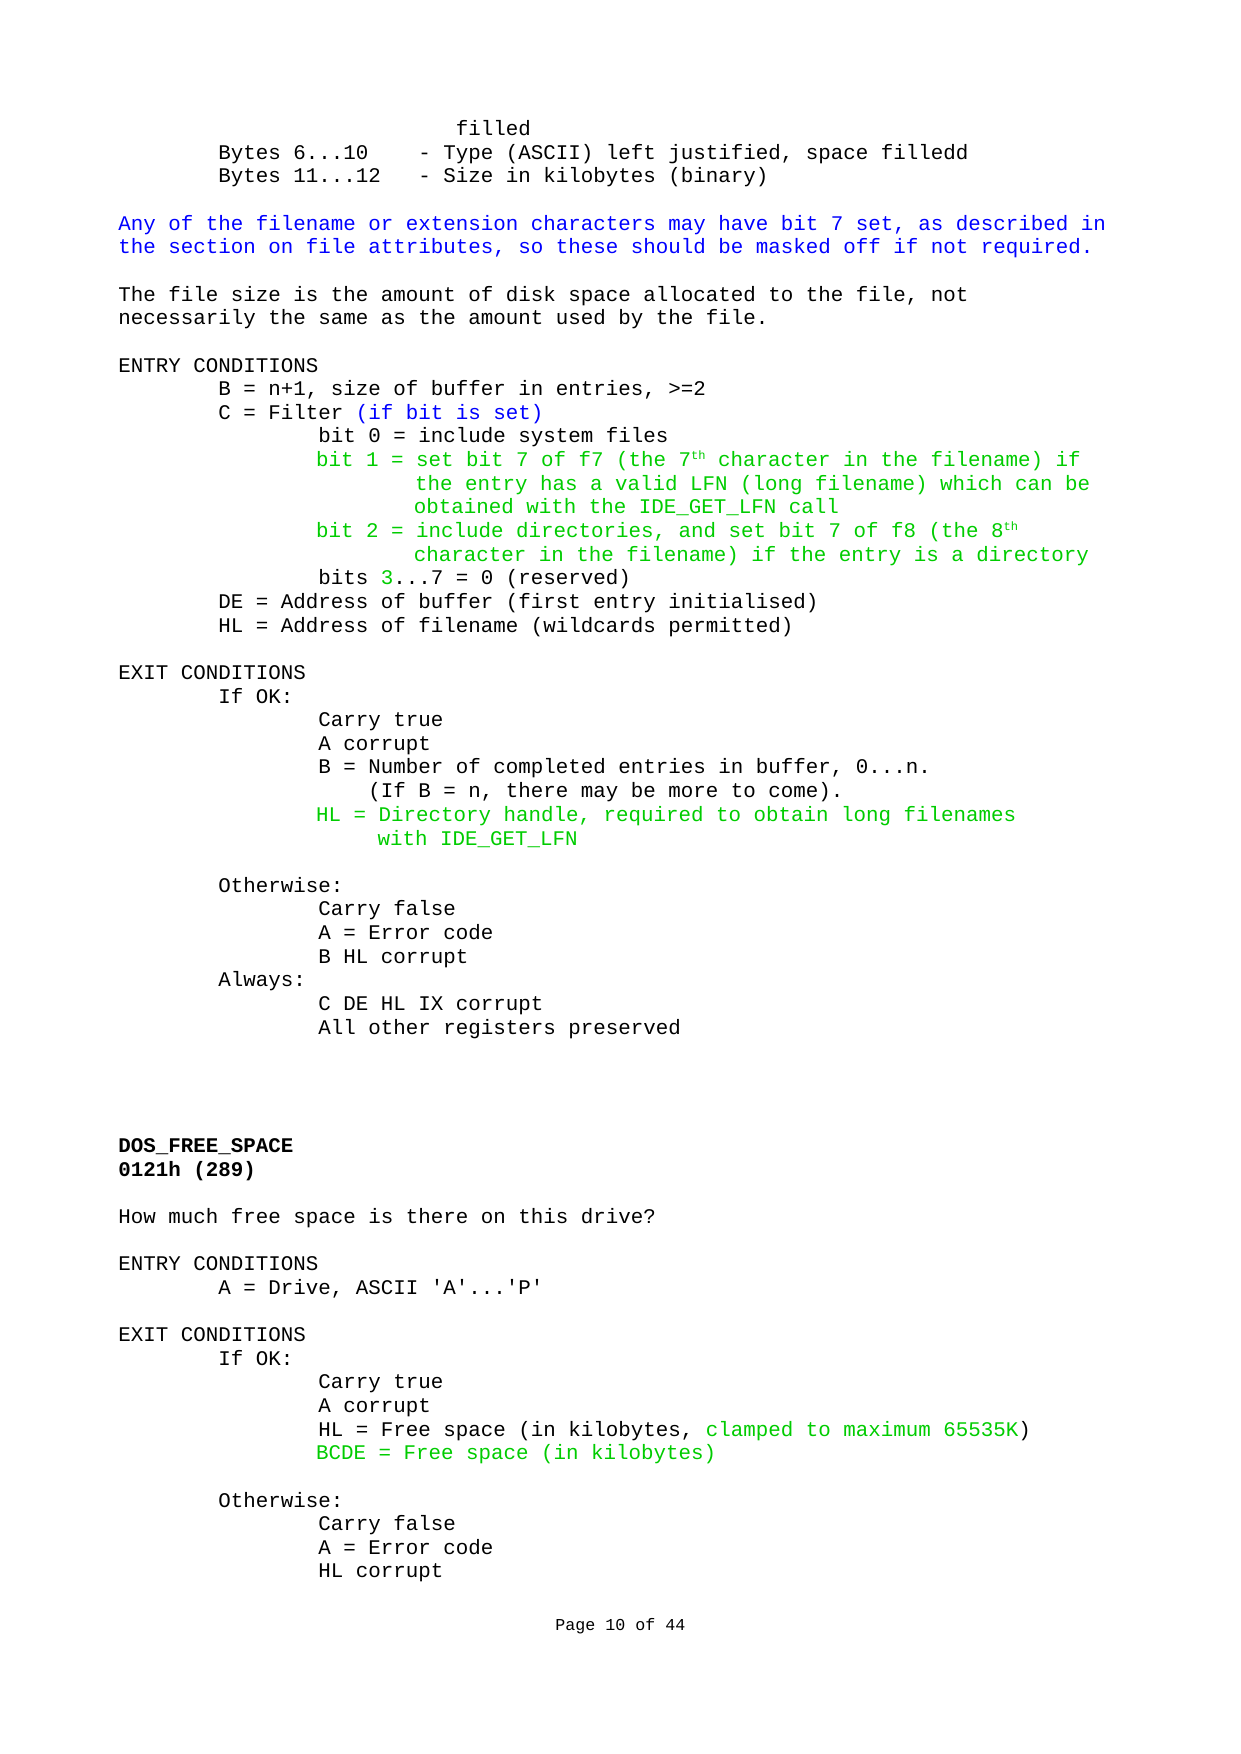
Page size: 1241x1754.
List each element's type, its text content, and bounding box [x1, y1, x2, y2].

text Any of the filename or extension characters may have bit 7 set, as described in the section on file attributes, so these should be masked off if not required. [118, 213, 1122, 260]
text If OK: [118, 1348, 1122, 1371]
text HL = Address of filename (wildcards permitted) [118, 615, 1122, 638]
text necessarily the same as the amount used by the file. [118, 307, 1122, 331]
text All other registers preserved [118, 1017, 1122, 1040]
text Bytes 6...10 - Type (ASCII) left justified, space filledd [118, 142, 1122, 165]
text DOS_FREE_SPACE [118, 1135, 1122, 1158]
text BCDE = Free space (in kilobytes) [118, 1442, 1122, 1466]
text How much free space is there on this drive? [118, 1206, 1122, 1229]
text with IDE_GET_LFN [118, 827, 1122, 851]
text A = Error code [118, 922, 1122, 946]
text A = Error code [118, 1537, 1122, 1561]
text EXIT CONDITIONS [118, 662, 1122, 686]
text A corrupt [118, 733, 1122, 757]
text obtained with the IDE_GET_LFN call [118, 496, 1122, 520]
text (If B = n, there may be more to come). [118, 780, 1122, 804]
text Always: [118, 969, 1122, 993]
text The file size is the amount of disk space allocated to the file, not [118, 284, 1122, 307]
text bits 3...7 = 0 (reserved) [118, 567, 1122, 591]
text C DE HL IX corrupt [118, 993, 1122, 1017]
text bit 0 = include system files [118, 426, 1122, 449]
text Carry true [118, 1371, 1122, 1395]
text A corrupt [118, 1395, 1122, 1419]
text ENTRY CONDITIONS [118, 354, 1122, 378]
text EXIT CONDITIONS [118, 1324, 1122, 1348]
text HL corrupt [118, 1561, 1122, 1584]
text HL = Free space (in kilobytes, clamped to maximum 65535K) [118, 1419, 1122, 1442]
text filled [118, 118, 1122, 142]
text ENTRY CONDITIONS [118, 1253, 1122, 1277]
text Carry true [118, 709, 1122, 733]
text If OK: [118, 686, 1122, 709]
text Carry false [118, 898, 1122, 922]
text A = Drive, ASCII 'A'...'P' [118, 1277, 1122, 1300]
text B HL corrupt [118, 946, 1122, 969]
text HL = Directory handle, required to obtain long filenames [118, 804, 1122, 827]
text DE = Address of buffer (first entry initialised) [118, 591, 1122, 615]
text Otherwise: [118, 1489, 1122, 1513]
text C = Filter (if bit is set) [118, 402, 1122, 426]
text 0121h (289) [118, 1158, 1122, 1182]
text B = n+1, size of buffer in entries, >=2 [118, 378, 1122, 402]
text Bytes 11...12 - Size in kilobytes (binary) [118, 165, 1122, 189]
text bit 2 = include directories, and set bit 7 of f8 (the 8th [118, 520, 1122, 544]
text bit 1 = set bit 7 of f7 (the 7th character in the filename) if the entry has a valid LFN (long filename) which can be [118, 449, 1122, 496]
text B = Number of completed entries in buffer, 0...n. [118, 757, 1122, 780]
text Carry false [118, 1513, 1122, 1537]
text character in the filename) if the entry is a directory [118, 544, 1122, 567]
text Otherwise: [118, 875, 1122, 898]
